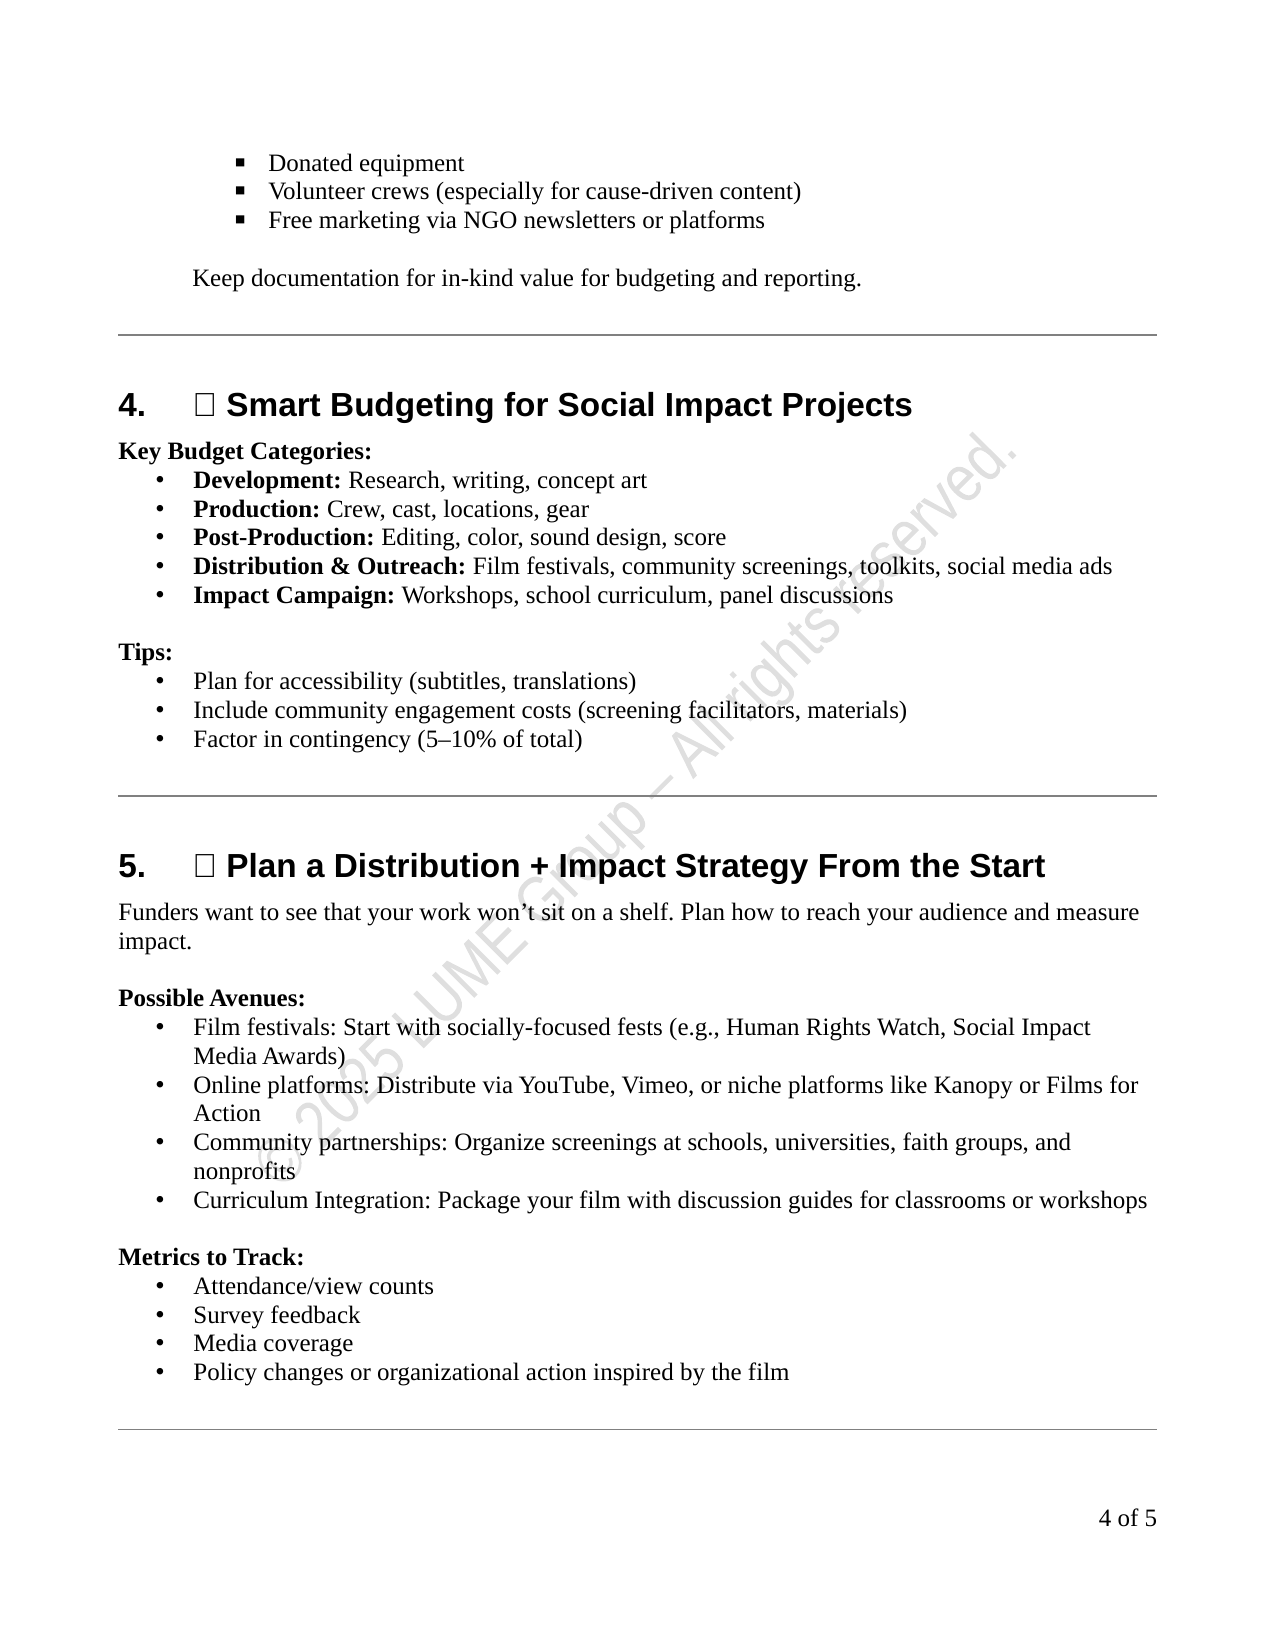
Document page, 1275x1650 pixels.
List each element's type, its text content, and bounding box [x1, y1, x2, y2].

list [921, 494, 1157, 522]
list Distribution & Outreach: Film festivals, community screenings, toolkits, social media ads [871, 551, 1157, 580]
list Film festivals: Start with socially-focused fests (e.g., Human Rights Watch, Social Impact Media Awards) [156, 1012, 1157, 1070]
list [906, 522, 1157, 551]
list Media coverage [156, 1328, 1157, 1357]
list Free marketing via NGO newsletters or platforms [231, 205, 1157, 234]
text Funders want to see that your work won’t sit on a shelf. Plan how to reach your audience and measure impact. [118, 897, 1157, 955]
list Production: Crew, cast, locations, gear [156, 494, 949, 522]
list Distribution & Outreach: Film festivals, community screenings, toolkits, social media ads [156, 551, 876, 580]
list [773, 666, 1157, 695]
list Plan for accessibility (subtitles, translations) [156, 666, 765, 695]
list Include community engagement costs (screening facilitators, materials) [156, 695, 1157, 724]
list Volunteer crews (especially for cause-driven content) [231, 176, 1157, 205]
list Curriculum Integration: Package your film with discussion guides for classrooms or workshops [156, 1185, 1157, 1213]
list Policy changes or organizational action inspired by the film [156, 1357, 1157, 1386]
text Possible Avenues: [118, 983, 456, 1012]
text [448, 983, 1157, 1012]
list Donated equipment [231, 148, 1157, 176]
text Tips: [118, 637, 1157, 666]
text Key Budget Categories: [118, 436, 980, 465]
text [978, 436, 1157, 465]
text Keep documentation for in-kind value for budgeting and reporting. [118, 263, 1157, 291]
list Impact Campaign: Workshops, school curriculum, panel discussions [844, 580, 1157, 609]
list Development: Research, writing, concept art [156, 465, 1157, 494]
list Attendance/view counts [156, 1271, 1157, 1300]
list Community partnerships: Organize screenings at schools, universities, faith groups, and nonprofits [156, 1127, 1157, 1185]
subtitle 🔹 Smart Budgeting for Social Impact Projects [118, 385, 1157, 424]
subtitle 🔹 Plan a Distribution + Impact Strategy From the Start [118, 846, 1157, 885]
list Post-Production: Editing, color, sound design, score [156, 522, 902, 551]
list Survey feedback [156, 1300, 1157, 1328]
text Metrics to Track: [118, 1242, 1157, 1271]
list Impact Campaign: Workshops, school curriculum, panel discussions [156, 580, 851, 609]
list Factor in contingency (5–10% of total) [156, 724, 1157, 752]
list Online platforms: Distribute via YouTube, Vimeo, or niche platforms like Kanopy or Films for Action [156, 1070, 1157, 1127]
